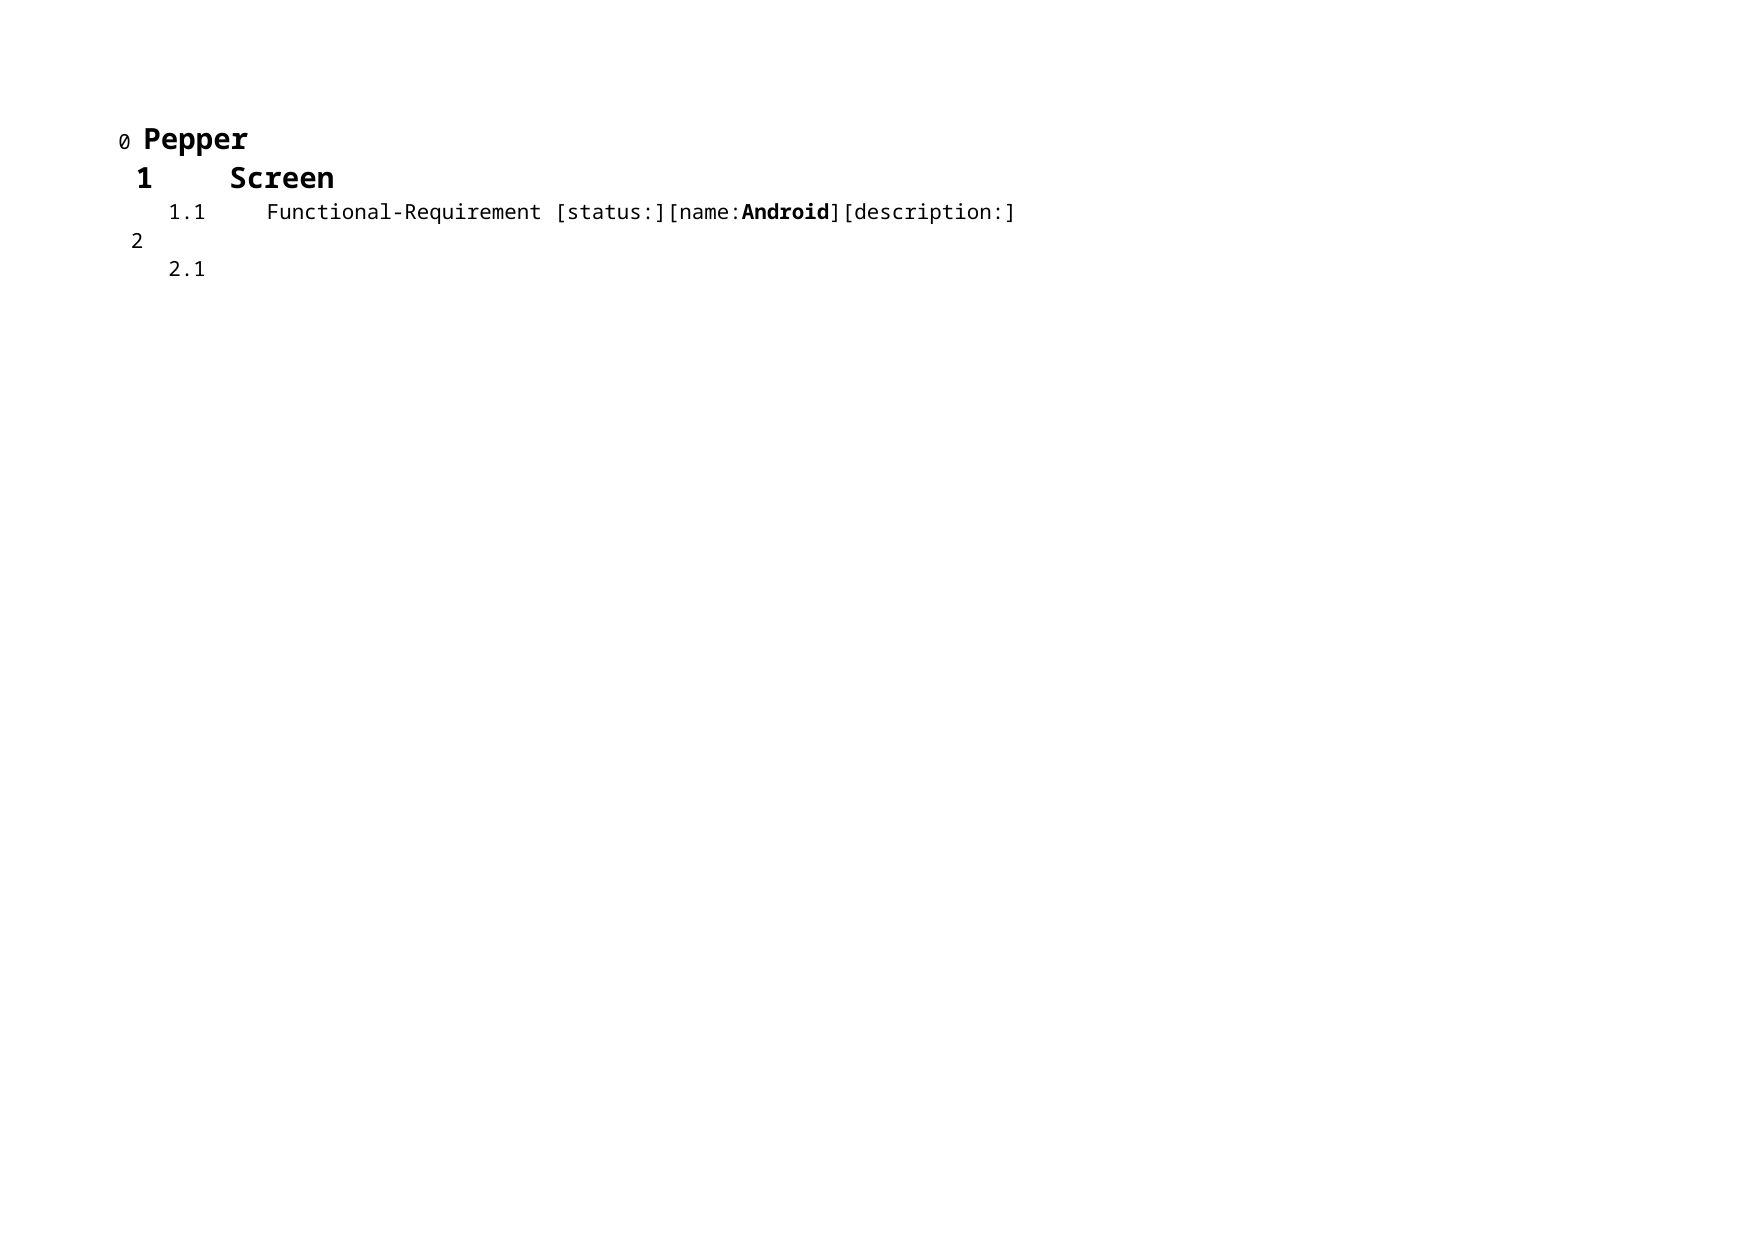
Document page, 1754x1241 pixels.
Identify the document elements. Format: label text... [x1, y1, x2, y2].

list Functional-Requirement [status:][name:Android][description:] [156, 197, 1636, 226]
text 0 Pepper [118, 118, 1636, 158]
list Screen [118, 158, 1636, 197]
